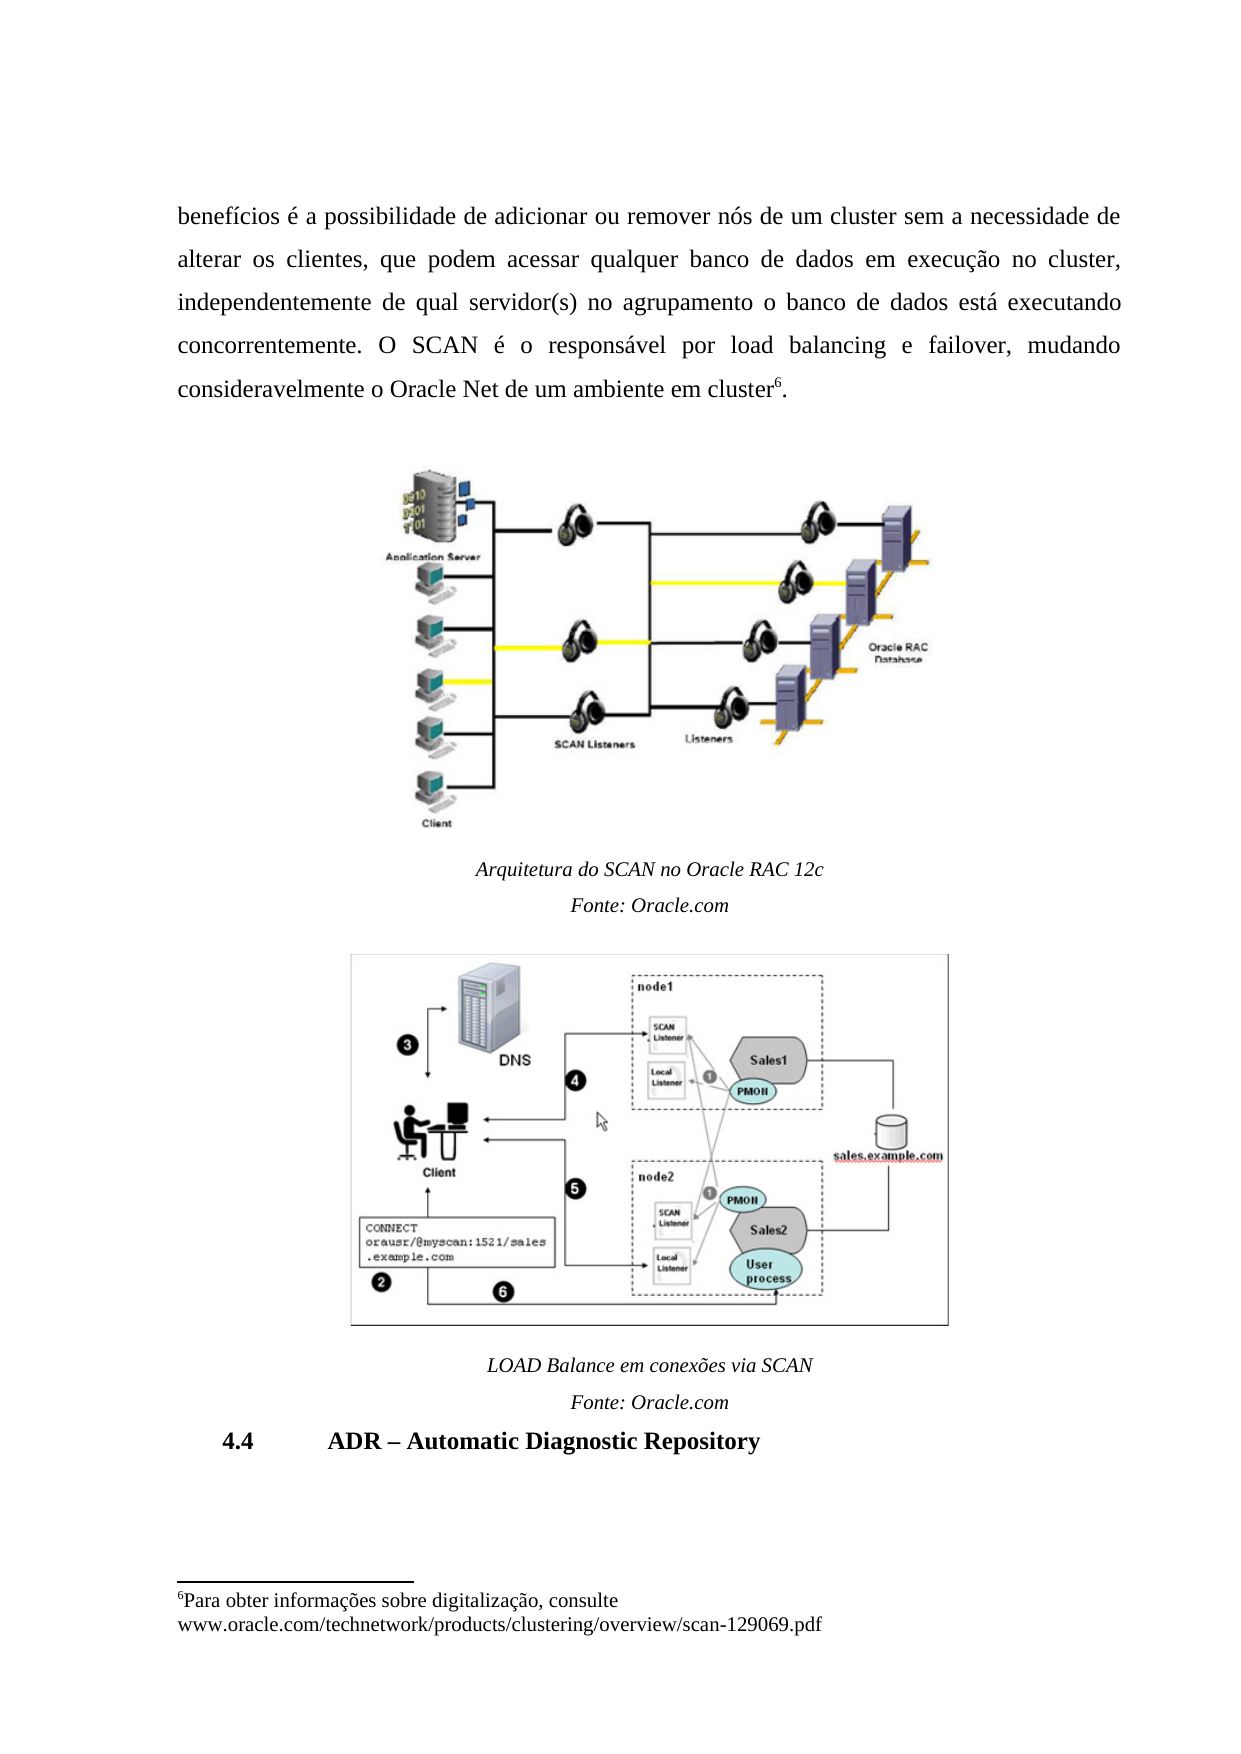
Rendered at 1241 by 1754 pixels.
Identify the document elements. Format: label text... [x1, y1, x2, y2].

text Arquitetura do SCAN no Oracle RAC 12c [177, 857, 1122, 881]
text Fonte: Oracle.com [177, 1389, 1122, 1414]
subtitle ADR – Automatic Diagnostic Repository [222, 1426, 1122, 1455]
text Fonte: Oracle.com [177, 893, 1122, 917]
text benefícios é a possibilidade de adicionar ou remover nós de um cluster sem a necessidade de alterar os clientes, que podem acessar qualquer banco de dados em execução no cluster, independentemente de qual servidor(s) no agrupamento o banco de dados está executando concorrentemente. O SCAN é o responsável por load balancing e failover, mudando consideravelmente o Oracle Net de um ambiente em cluster. [177, 201, 1122, 402]
text LOAD Balance em conexões via SCAN [177, 1353, 1122, 1377]
text Para obter informações sobre digitalização, consulte www.oracle.com/technetwork/products/clustering/overview/scan-129069.pdf [177, 1588, 1122, 1636]
picture [371, 460, 980, 833]
picture [350, 954, 949, 1326]
